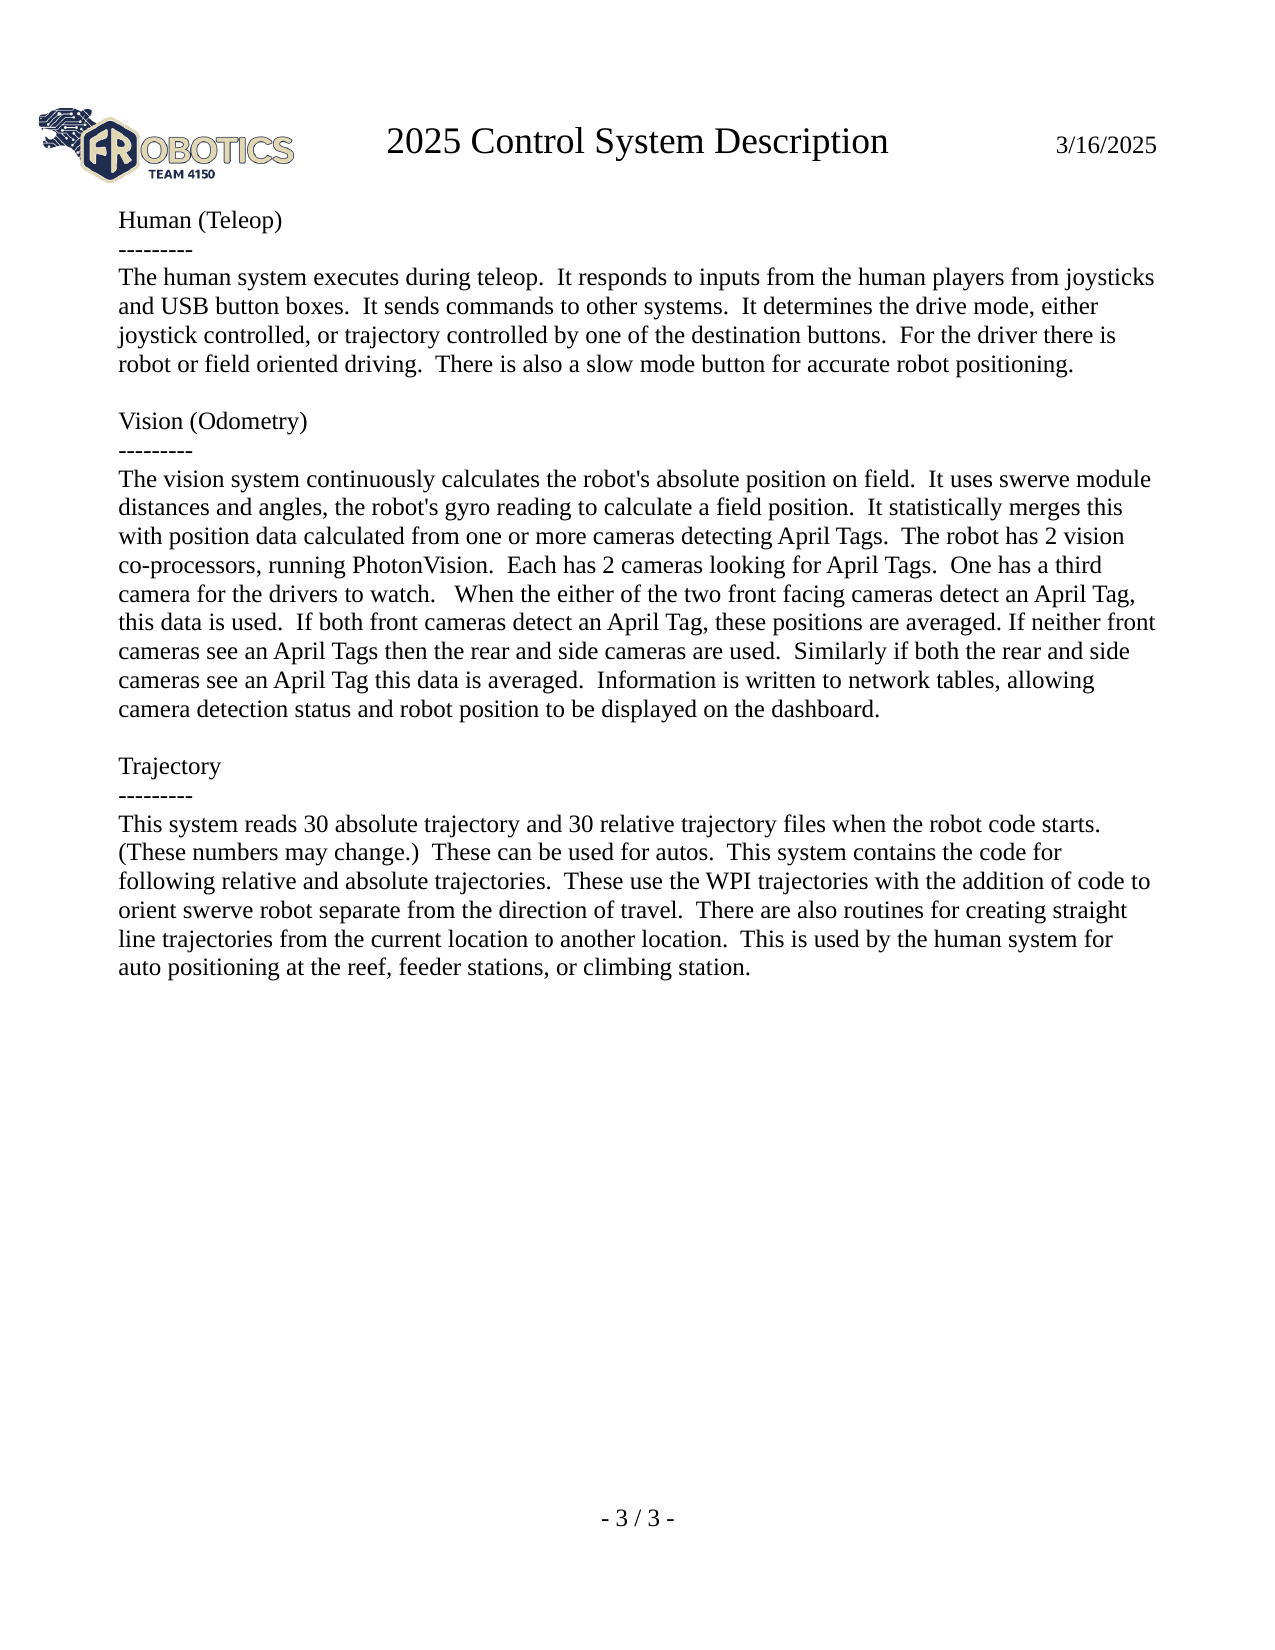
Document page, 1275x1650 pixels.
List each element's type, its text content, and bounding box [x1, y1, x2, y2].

text --------- [118, 780, 1157, 809]
text Human (Teleop) [118, 205, 1157, 234]
picture [38, 108, 294, 183]
text The vision system continuously calculates the robot's absolute position on field. It uses swerve module distances and angles, the robot's gyro reading to calculate a field position. It statistically merges this with position data calculated from one or more cameras detecting April Tags. The robot has 2 vision co-processors, running PhotonVision. Each has 2 cameras looking for April Tags. One has a third camera for the drivers to watch. When the either of the two front facing cameras detect an April Tag, this data is used. If both front cameras detect an April Tag, these positions are averaged. If neither front cameras see an April Tags then the rear and side cameras are used. Similarly if both the rear and side cameras see an April Tag this data is averaged. Information is written to network tables, allowing camera detection status and robot position to be displayed on the dashboard. [118, 464, 1157, 722]
text The human system executes during teleop. It responds to inputs from the human players from joysticks and USB button boxes. It sends commands to other systems. It determines the drive mode, either joystick controlled, or trajectory controlled by one of the destination buttons. For the driver there is robot or field oriented driving. There is also a slow mode button for accurate robot positioning. [118, 262, 1157, 377]
text --------- [118, 435, 1157, 464]
text This system reads 30 absolute trajectory and 30 relative trajectory files when the robot code starts. (These numbers may change.) These can be used for autos. This system contains the code for following relative and absolute trajectories. These use the WPI trajectories with the addition of code to orient swerve robot separate from the direction of travel. There are also routines for creating straight line trajectories from the current location to another location. This is used by the human system for auto positioning at the reef, feeder stations, or climbing station. [118, 809, 1157, 981]
text --------- [118, 234, 1157, 262]
text Vision (Odometry) [118, 406, 1157, 435]
text Trajectory [118, 751, 1157, 780]
